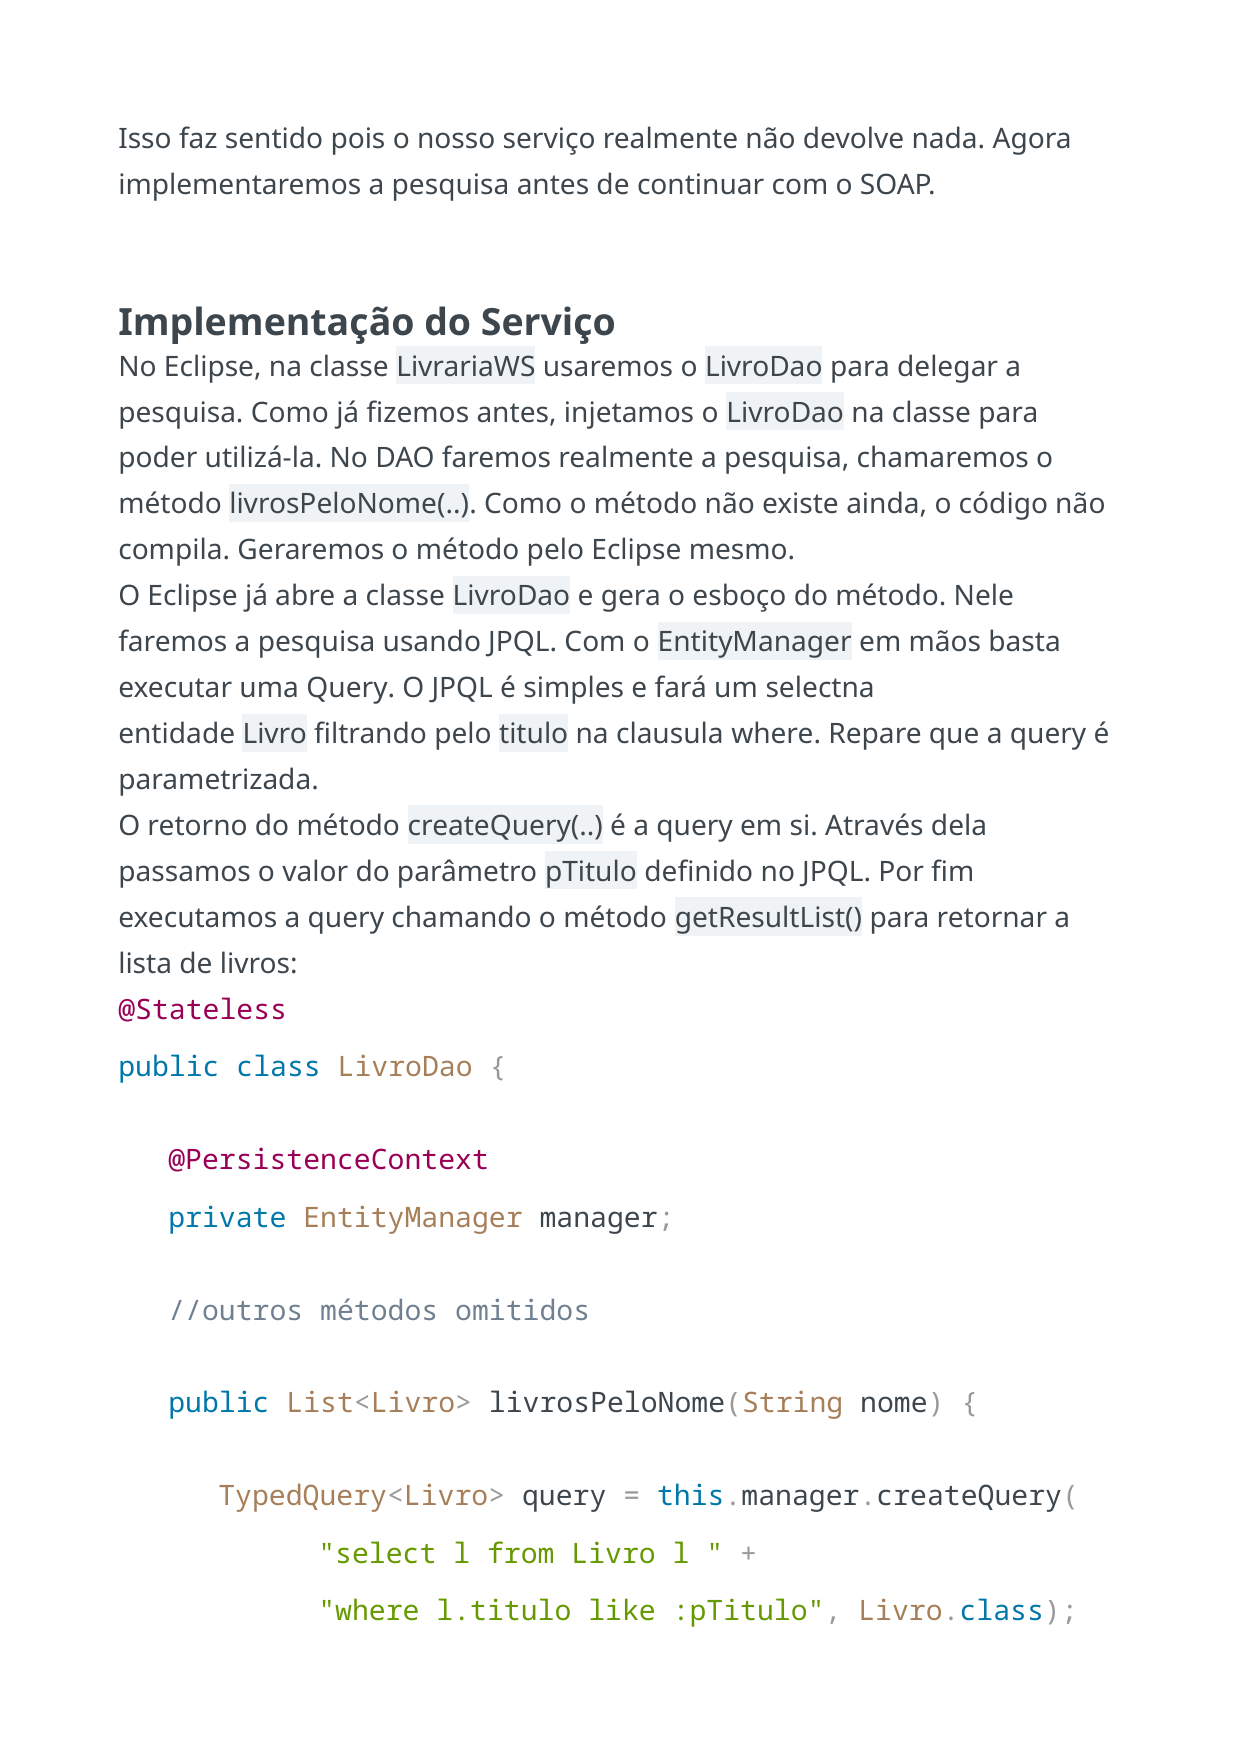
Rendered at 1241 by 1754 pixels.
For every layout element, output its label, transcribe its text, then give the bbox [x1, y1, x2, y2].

text "where l.titulo like :pTitulo", Livro.class); [118, 1591, 1122, 1629]
text public List<Livro> livrosPeloNome(String nome) { [118, 1383, 1122, 1421]
text public class LivroDao { [118, 1047, 1122, 1085]
text "select l from Livro l " + [118, 1533, 1122, 1572]
text //outros métodos omitidos [118, 1290, 1122, 1328]
text No Eclipse, na classe LivrariaWS usaremos o LivroDao para delegar a pesquisa. Como já fizemos antes, injetamos o LivroDao na classe para poder utilizá-la. No DAO faremos realmente a pesquisa, chamaremos o método livrosPeloNome(..). Como o método não existe ainda, o código não compila. Geraremos o método pelo Eclipse mesmo. [118, 346, 1122, 568]
text Isso faz sentido pois o nosso serviço realmente não devolve nada. Agora implementaremos a pesquisa antes de continuar com o SOAP. [118, 118, 1122, 202]
text TypedQuery<Livro> query = this.manager.createQuery( [118, 1476, 1122, 1514]
subtitle Implementação do Serviço [118, 295, 1122, 346]
text @Stateless [118, 989, 1122, 1027]
text @PersistenceContext [118, 1139, 1122, 1178]
text O Eclipse já abre a classe LivroDao e gera o esboço do método. Nele faremos a pesquisa usando JPQL. Com o EntityManager em mãos basta executar uma Query. O JPQL é simples e fará um selectna entidade Livro filtrando pelo titulo na clausula where. Repare que a query é parametrizada. [118, 576, 1122, 798]
text O retorno do método createQuery(..) é a query em si. Através dela passamos o valor do parâmetro pTitulo definido no JPQL. Por fim executamos a query chamando o método getResultList() para retornar a lista de livros: [118, 805, 1122, 981]
text private EntityManager manager; [118, 1197, 1122, 1235]
